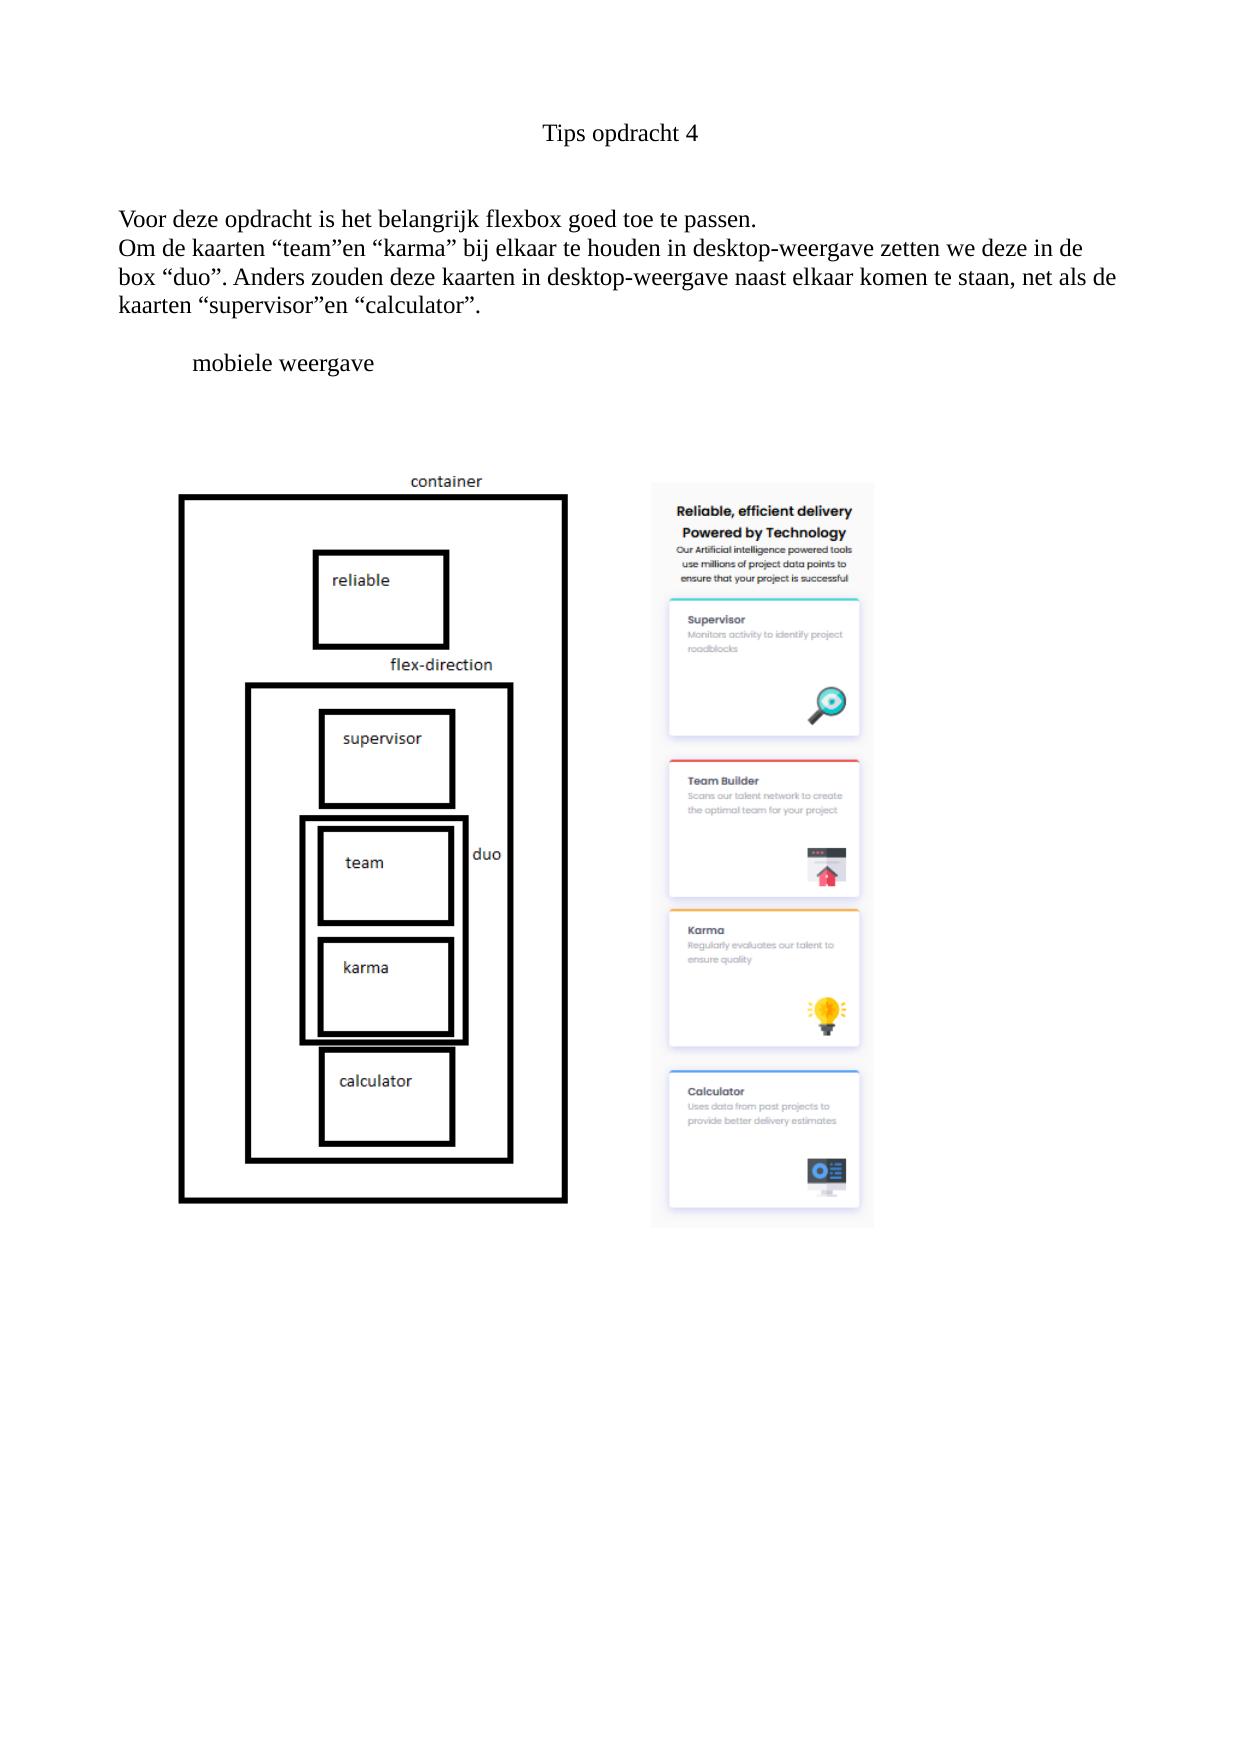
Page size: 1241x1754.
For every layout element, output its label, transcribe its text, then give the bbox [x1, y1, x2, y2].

text Tips opdracht 4 [118, 118, 1122, 147]
picture [146, 452, 603, 1223]
text mobiele weergave [118, 348, 1122, 377]
picture [643, 467, 875, 1228]
text Om de kaarten “team”en “karma” bij elkaar te houden in desktop-weergave zetten we deze in de box “duo”. Anders zouden deze kaarten in desktop-weergave naast elkaar komen te staan, net als de kaarten “supervisor”en “calculator”. [118, 233, 1122, 319]
text Voor deze opdracht is het belangrijk flexbox goed toe te passen. [118, 204, 1122, 233]
